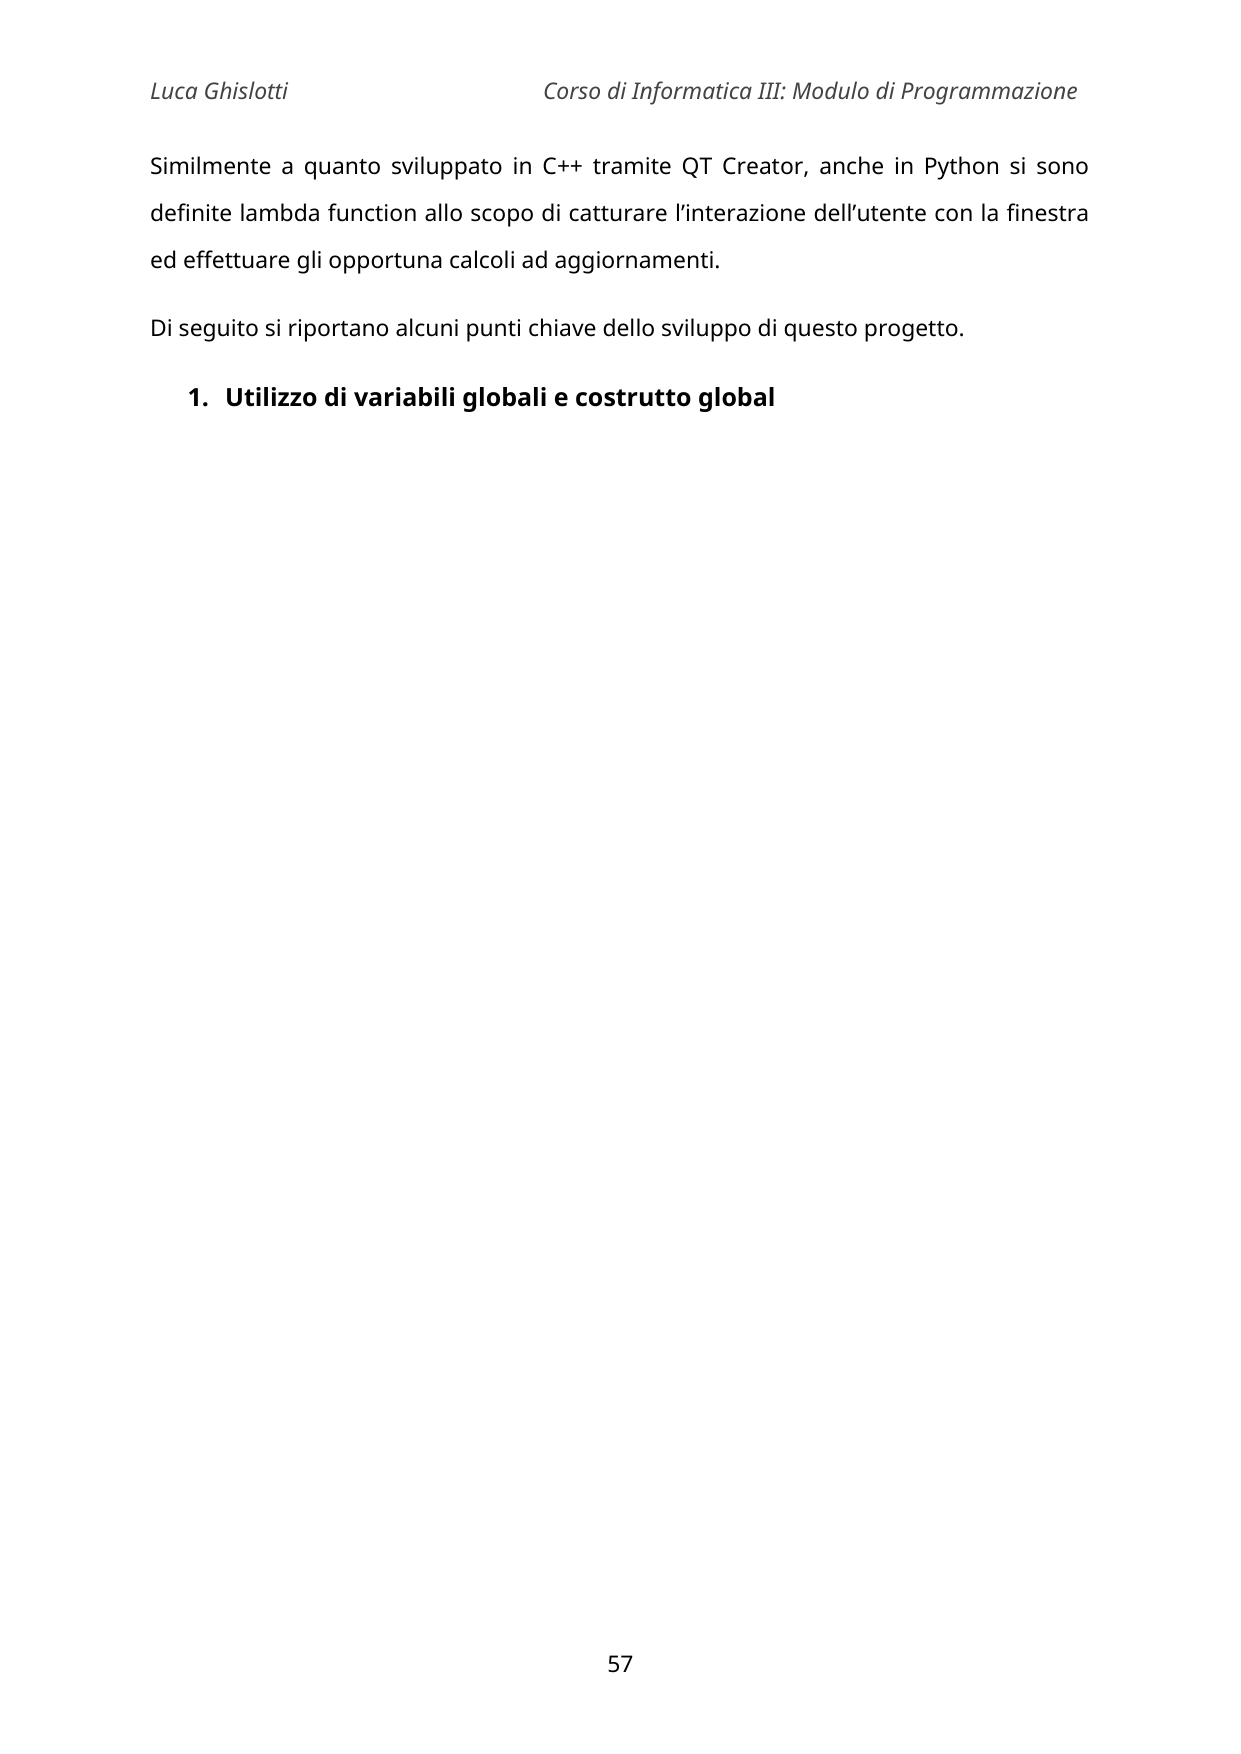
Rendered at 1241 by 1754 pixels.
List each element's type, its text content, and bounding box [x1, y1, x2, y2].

text Di seguito si riportano alcuni punti chiave dello sviluppo di questo progetto. [150, 311, 1090, 343]
text Similmente a quanto sviluppato in C++ tramite QT Creator, anche in Python si sono definite lambda function allo scopo di catturare l’interazione dell’utente con la finestra ed effettuare gli opportuna calcoli ad aggiornamenti. [150, 150, 1090, 275]
subtitle Utilizzo di variabili globali e costrutto global [187, 379, 1090, 413]
